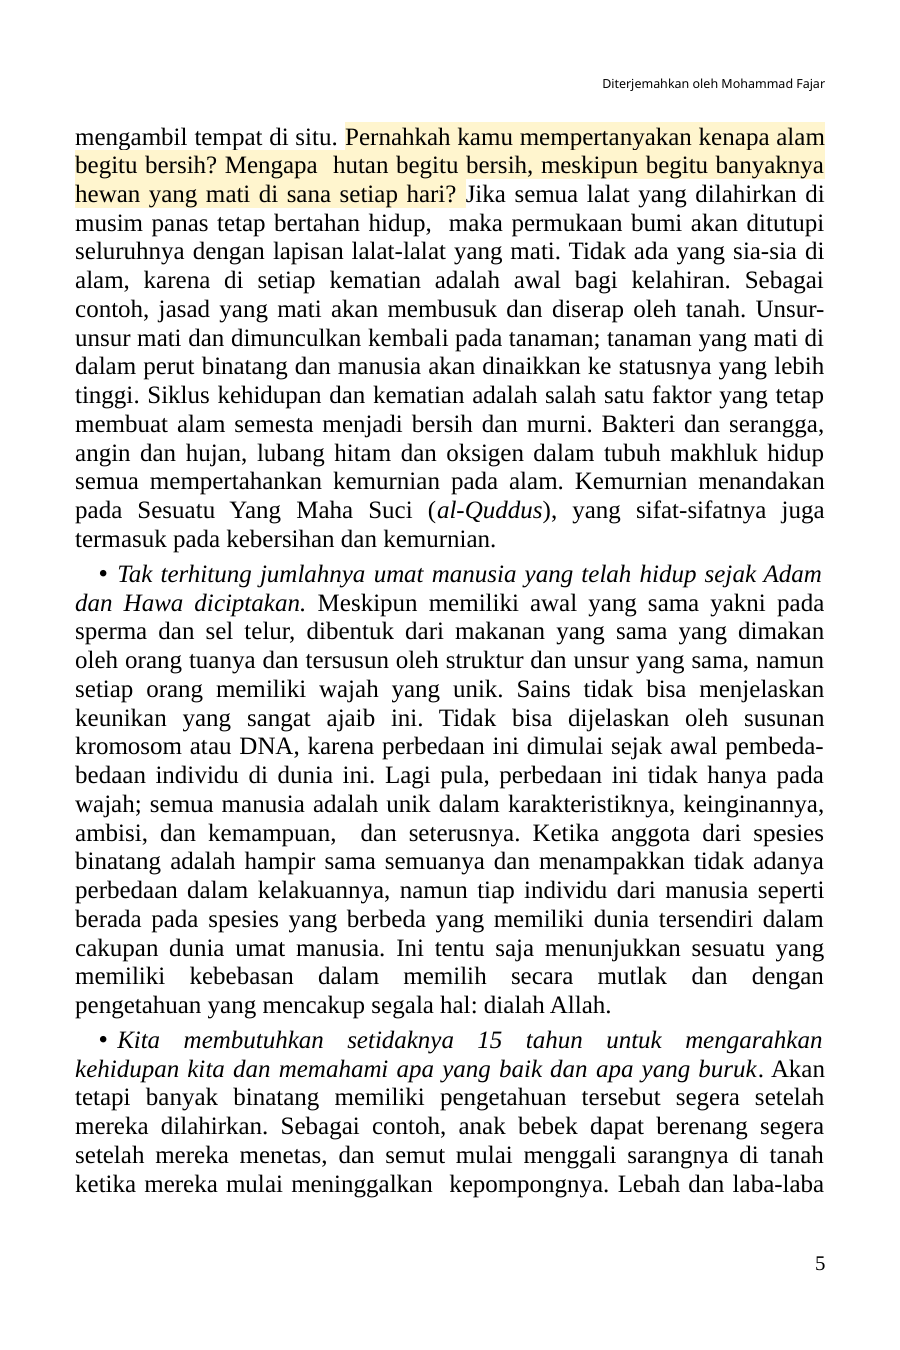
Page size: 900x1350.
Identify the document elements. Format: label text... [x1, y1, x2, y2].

list Kita membutuhkan setidaknya 15 tahun untuk mengarahkan kehidupan kita dan memahami apa yang baik dan apa yang buruk. Akan tetapi banyak binatang memiliki pengetahuan tersebut segera setelah mereka dilahirkan. Sebagai contoh, anak bebek dapat berenang segera setelah mereka menetas, dan semut mulai menggali sarangnya di tanah ketika mereka mulai meninggalkan kepompongnya. Lebah dan laba-laba [75, 1025, 825, 1197]
list Tak terhitung jumlahnya umat manusia yang telah hidup sejak Adam dan Hawa diciptakan. Meskipun memiliki awal yang sama yakni pada sperma dan sel telur, dibentuk dari makanan yang sama yang dimakan oleh orang tuanya dan tersusun oleh struktur dan unsur yang sama, namun setiap orang memiliki wajah yang unik. Sains tidak bisa menjelaskan keunikan yang sangat ajaib ini. Tidak bisa dijelaskan oleh susunan kromosom atau DNA, karena perbedaan ini dimulai sejak awal pembeda-bedaan individu di dunia ini. Lagi pula, perbedaan ini tidak hanya pada wajah; semua manusia adalah unik dalam karakteristiknya, keinginannya, ambisi, dan kemampuan, dan seterusnya. Ketika anggota dari spesies binatang adalah hampir sama semuanya dan menampakkan tidak adanya perbedaan dalam kelakuannya, namun tiap individu dari manusia seperti berada pada spesies yang berbeda yang memiliki dunia tersendiri dalam cakupan dunia umat manusia. Ini tentu saja menunjukkan sesuatu yang memiliki kebebasan dalam memilih secara mutlak dan dengan pengetahuan yang mencakup segala hal: dialah Allah. [75, 559, 825, 1019]
list mengambil tempat di situ. Pernahkah kamu mempertanyakan kenapa alam begitu bersih? Mengapa hutan begitu bersih, meskipun begitu banyaknya hewan yang mati di sana setiap hari? Jika semua lalat yang dilahirkan di musim panas tetap bertahan hidup, maka permukaan bumi akan ditutupi seluruhnya dengan lapisan lalat-lalat yang mati. Tidak ada yang sia-sia di alam, karena di setiap kematian adalah awal bagi kelahiran. Sebagai contoh, jasad yang mati akan membusuk dan diserap oleh tanah. Unsur-unsur mati dan dimunculkan kembali pada tanaman; tanaman yang mati di dalam perut binatang dan manusia akan dinaikkan ke statusnya yang lebih tinggi. Siklus kehidupan dan kematian adalah salah satu faktor yang tetap membuat alam semesta menjadi bersih dan murni. Bakteri dan serangga, angin dan hujan, lubang hitam dan oksigen dalam tubuh makhluk hidup semua mempertahankan kemurnian pada alam. Kemurnian menandakan pada Sesuatu Yang Maha Suci (al-Quddus), yang sifat-sifatnya juga termasuk pada kebersihan dan kemurnian. [75, 122, 825, 553]
